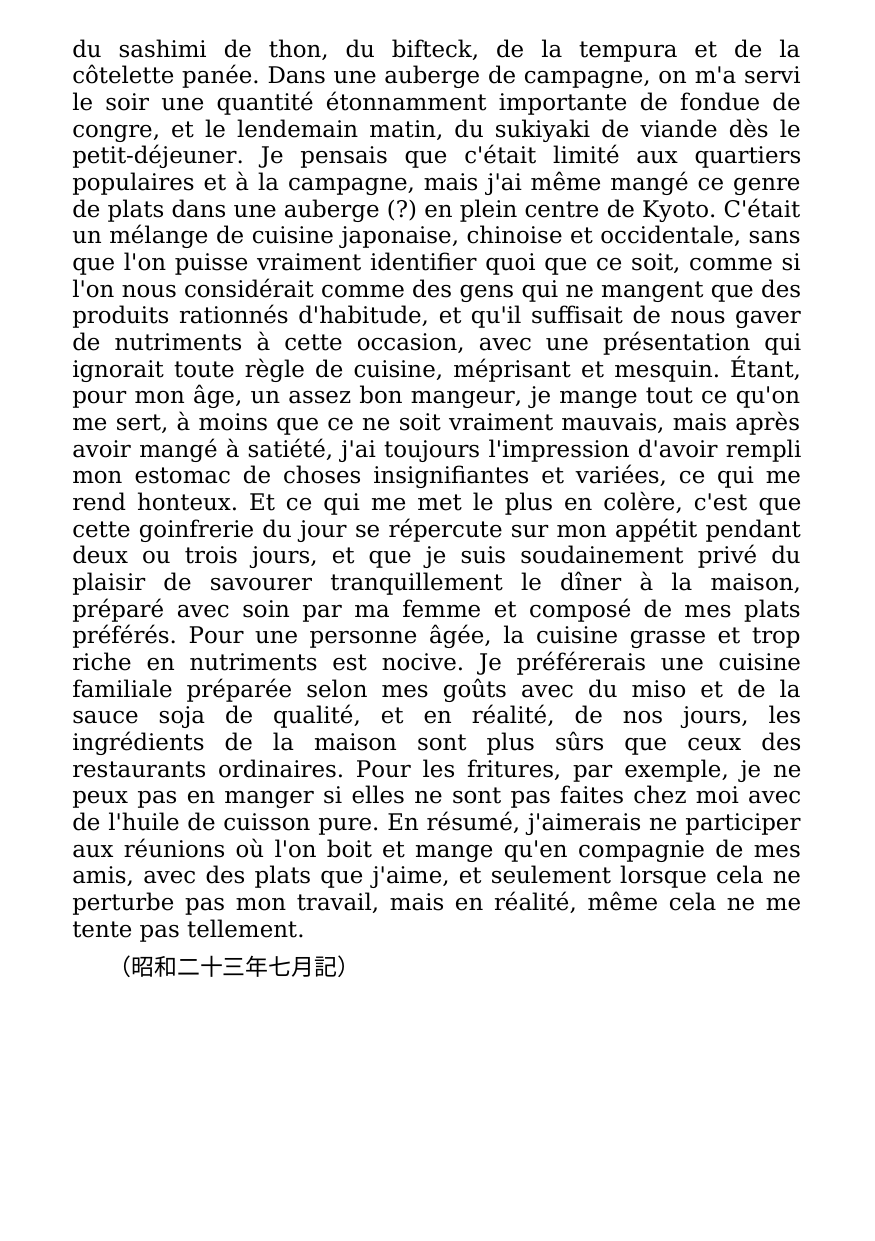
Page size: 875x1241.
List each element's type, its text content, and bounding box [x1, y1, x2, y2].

text （昭和二十三年七月記） [72, 949, 802, 982]
text du sashimi de thon, du bifteck, de la tempura et de la côtelette panée. Dans une auberge de campagne, on m'a servi le soir une quantité étonnamment importante de fondue de congre, et le lendemain matin, du sukiyaki de viande dès le petit-déjeuner. Je pensais que c'était limité aux quartiers populaires et à la campagne, mais j'ai même mangé ce genre de plats dans une auberge (?) en plein centre de Kyoto. C'était un mélange de cuisine japonaise, chinoise et occidentale, sans que l'on puisse vraiment identifier quoi que ce soit, comme si l'on nous considérait comme des gens qui ne mangent que des produits rationnés d'habitude, et qu'il suffisait de nous gaver de nutriments à cette occasion, avec une présentation qui ignorait toute règle de cuisine, méprisant et mesquin. Étant, pour mon âge, un assez bon mangeur, je mange tout ce qu'on me sert, à moins que ce ne soit vraiment mauvais, mais après avoir mangé à satiété, j'ai toujours l'impression d'avoir rempli mon estomac de choses insignifiantes et variées, ce qui me rend honteux. Et ce qui me met le plus en colère, c'est que cette goinfrerie du jour se répercute sur mon appétit pendant deux ou trois jours, et que je suis soudainement privé du plaisir de savourer tranquillement le dîner à la maison, préparé avec soin par ma femme et composé de mes plats préférés. Pour une personne âgée, la cuisine grasse et trop riche en nutriments est nocive. Je préférerais une cuisine familiale préparée selon mes goûts avec du miso et de la sauce soja de qualité, et en réalité, de nos jours, les ingrédients de la maison sont plus sûrs que ceux des restaurants ordinaires. Pour les fritures, par exemple, je ne peux pas en manger si elles ne sont pas faites chez moi avec de l'huile de cuisson pure. En résumé, j'aimerais ne participer aux réunions où l'on boit et mange qu'en compagnie de mes amis, avec des plats que j'aime, et seulement lorsque cela ne perturbe pas mon travail, mais en réalité, même cela ne me tente pas tellement. [72, 36, 802, 943]
